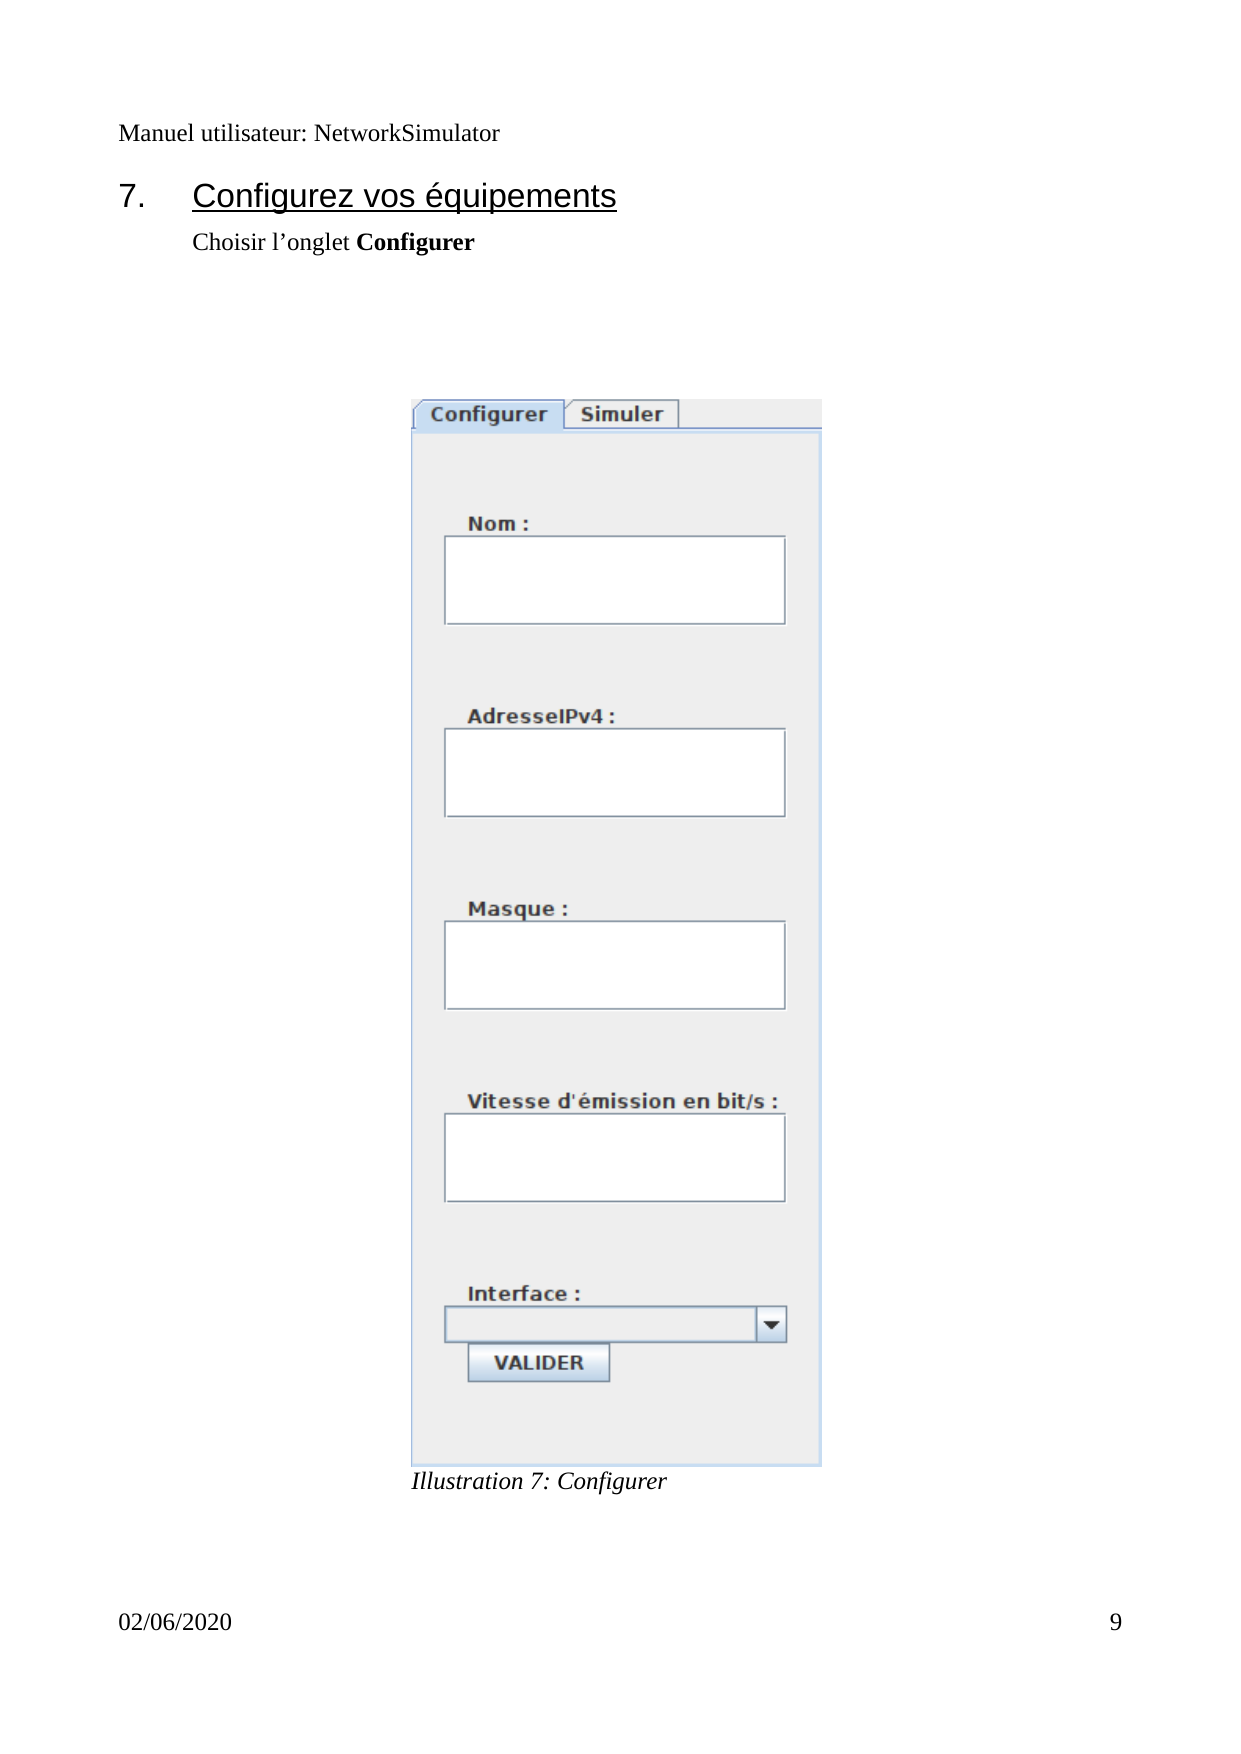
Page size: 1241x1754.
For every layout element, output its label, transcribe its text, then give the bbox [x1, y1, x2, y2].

text Illustration 7: Configurer [411, 1467, 822, 1495]
subtitle Configurez vos équipements [118, 176, 1122, 215]
picture [411, 399, 822, 1467]
text Choisir l’onglet Configurer [118, 227, 1122, 256]
